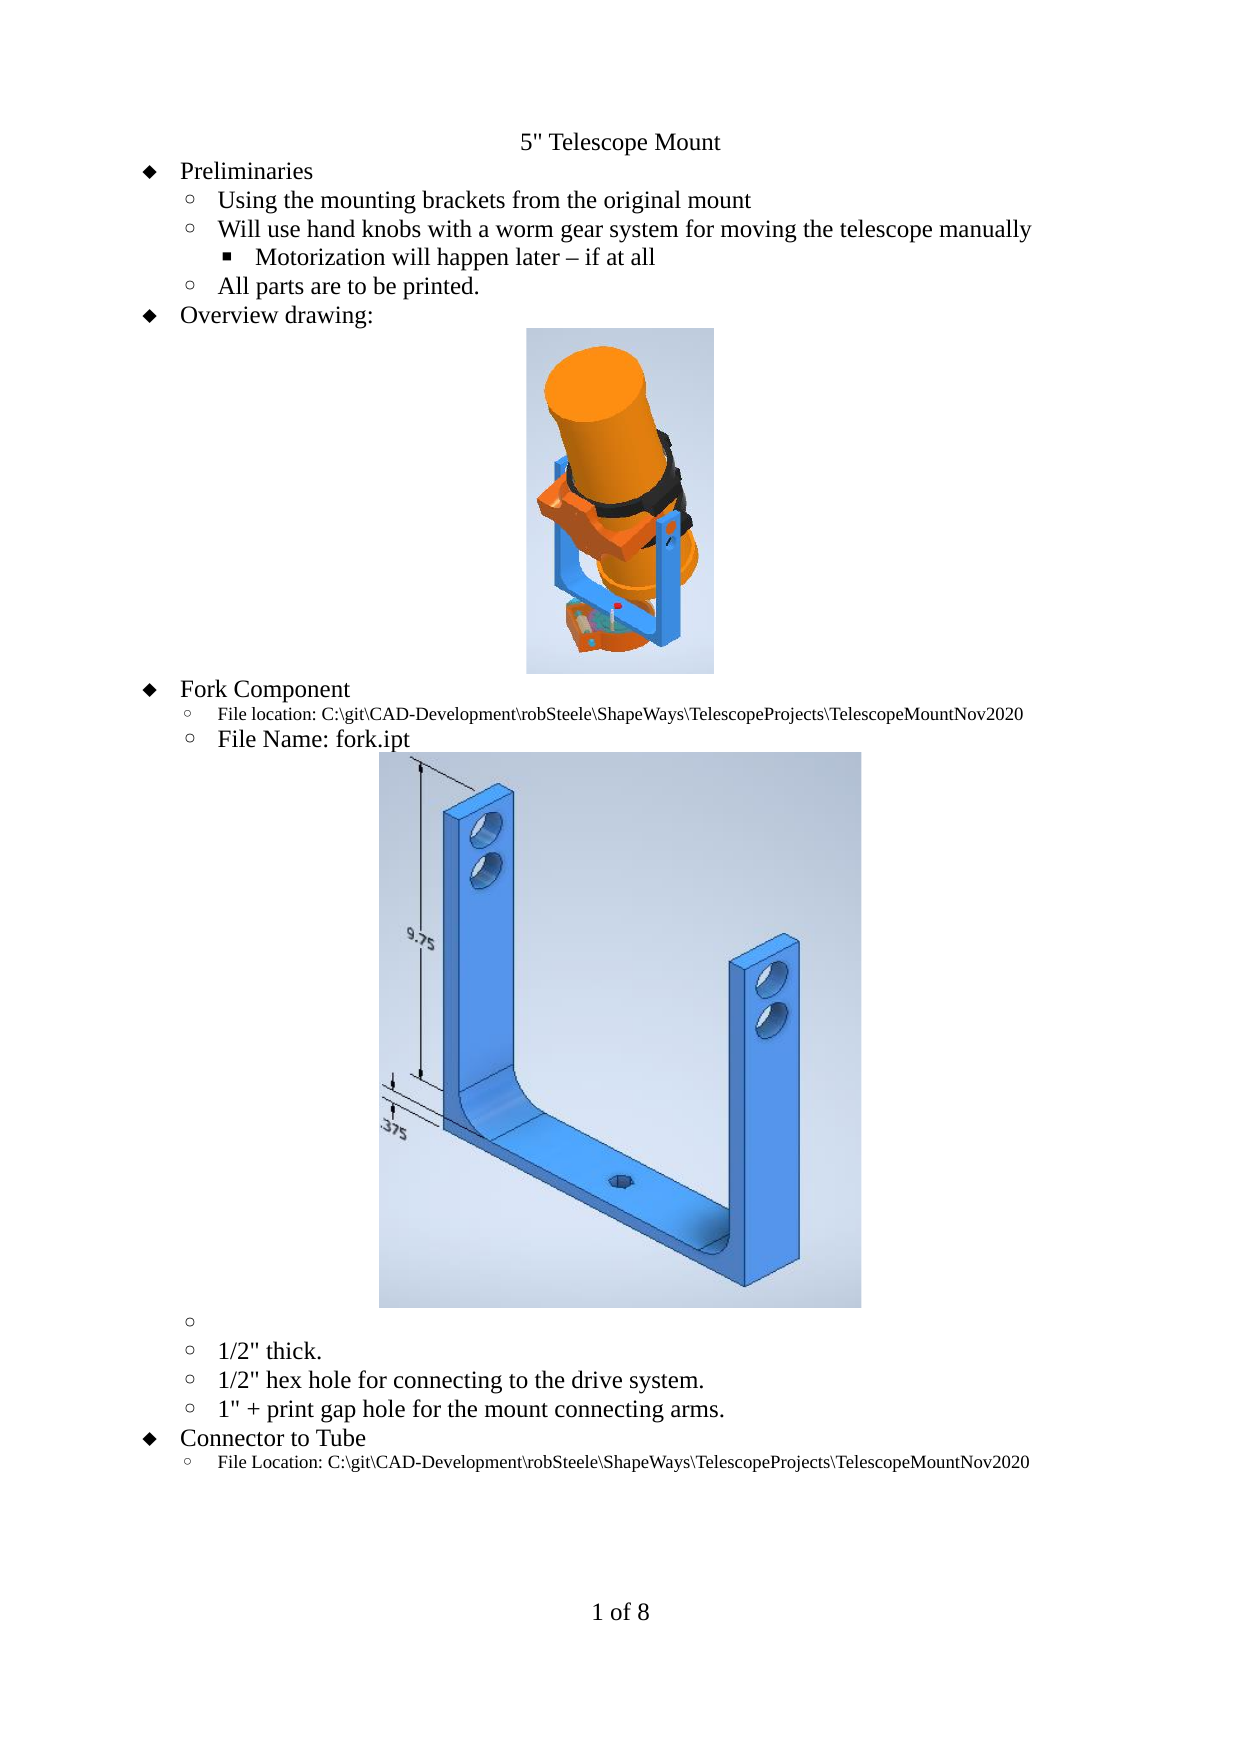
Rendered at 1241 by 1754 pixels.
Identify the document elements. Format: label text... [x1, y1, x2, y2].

list 1/2" thick. [180, 1336, 1136, 1365]
list Motorization will happen later – if at all [217, 242, 1136, 271]
list File Location: C:\git\CAD-Development\robSteele\ShapeWays\TelescopeProjects\TelescopeMountNov2020 [180, 1451, 1136, 1473]
list 1/2" hex hole for connecting to the drive system. [180, 1365, 1136, 1394]
picture [379, 752, 862, 1308]
text 5" Telescope Mount [105, 127, 1136, 156]
list Connector to Tube [142, 1423, 1136, 1451]
list Overview drawing: [142, 300, 1136, 329]
list Using the mounting brackets from the original mount [180, 185, 1136, 214]
list All parts are to be printed. [180, 271, 1136, 300]
picture [526, 328, 714, 674]
list 1" + print gap hole for the mount connecting arms. [180, 1394, 1136, 1423]
list Fork Component [142, 329, 1136, 702]
list Will use hand knobs with a worm gear system for moving the telescope manually [180, 214, 1136, 242]
list Preliminaries [142, 156, 1136, 185]
list File Name: fork.ipt [180, 724, 1136, 753]
list File location: C:\git\CAD-Development\robSteele\ShapeWays\TelescopeProjects\TelescopeMountNov2020 [180, 702, 1136, 724]
